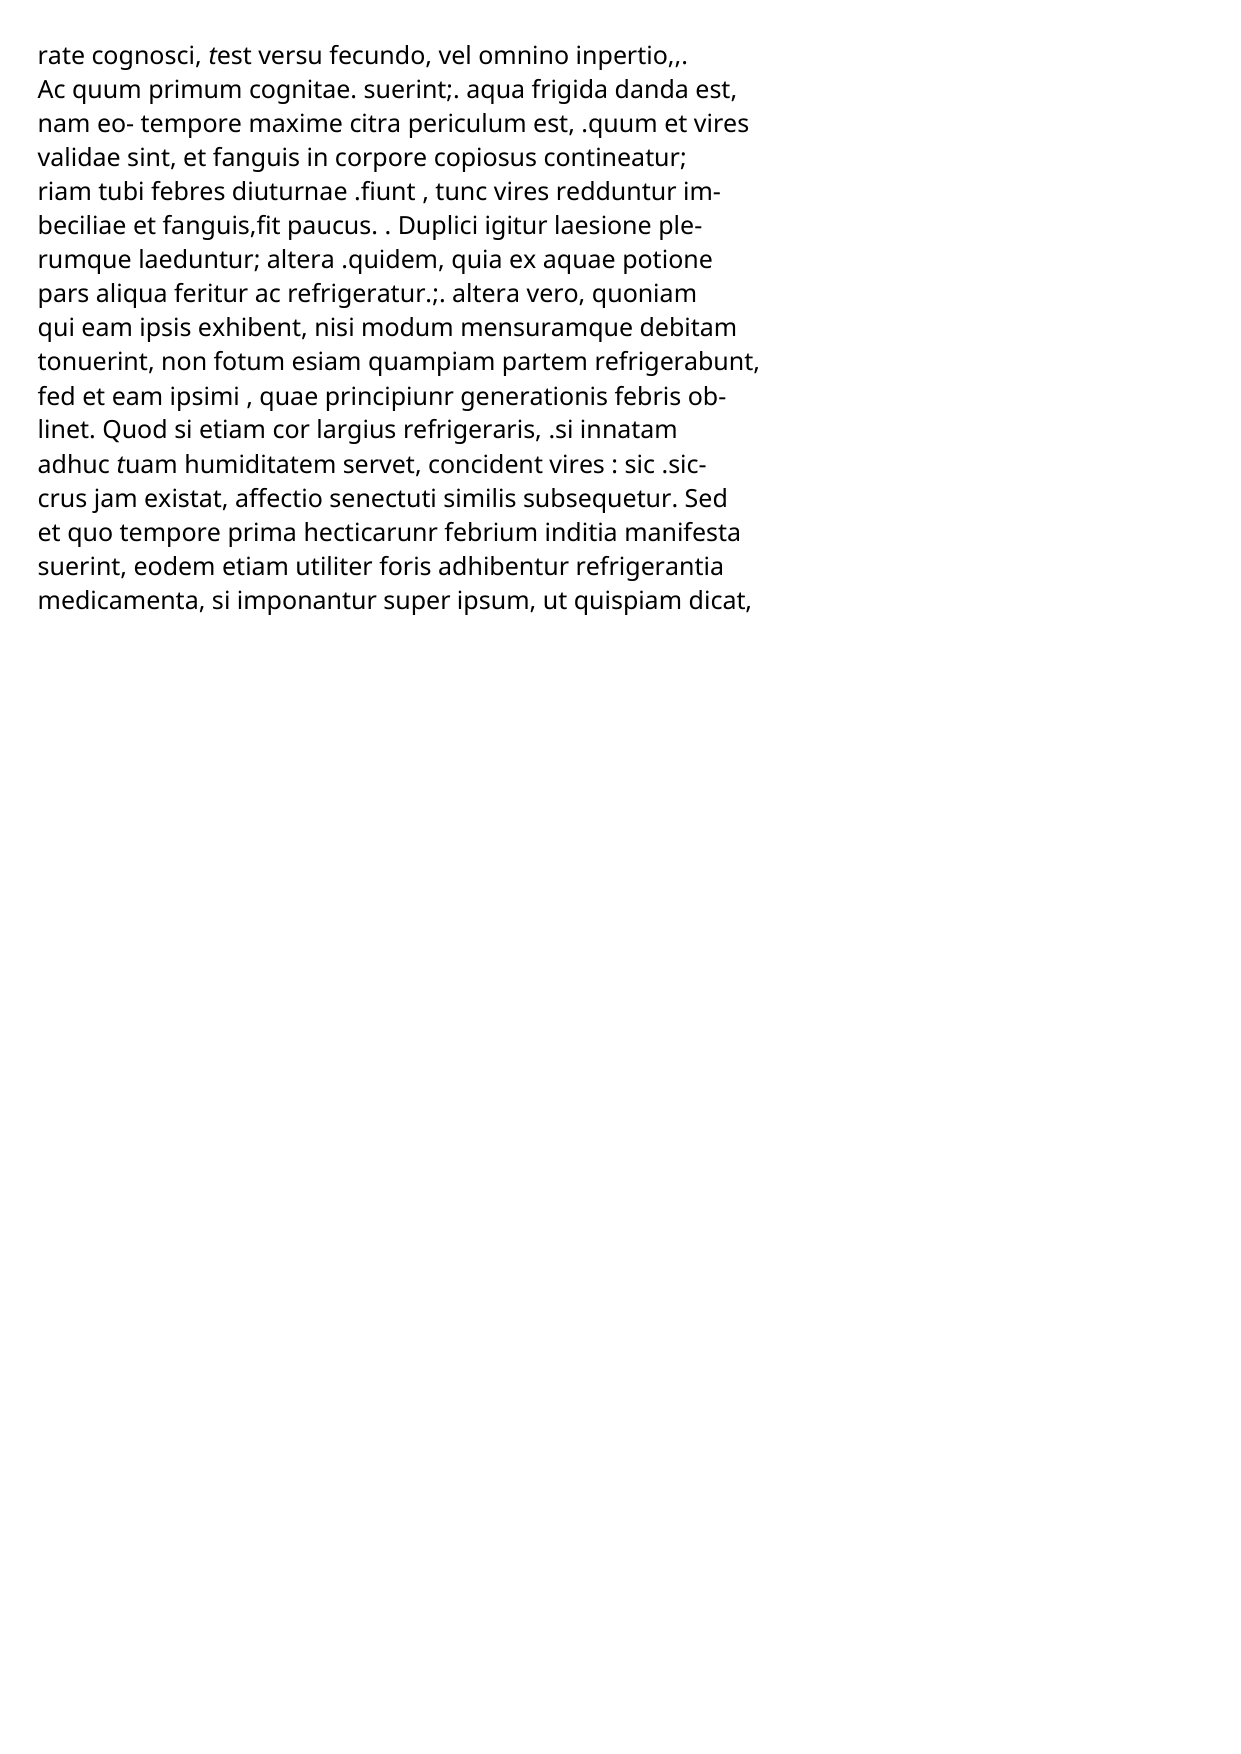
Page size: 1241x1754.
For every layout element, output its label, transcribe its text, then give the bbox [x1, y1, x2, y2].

text rate cognosci, test versu fecundo, vel omnino inpertio,,. Ac quum primum cognitae. suerint;. aqua frigida danda est, nam eo- tempore maxime citra periculum est, .quum et vires validae sint, et fanguis in corpore copiosus contineatur; riam tubi febres diuturnae .fiunt , tunc vires redduntur im- beciliae et fanguis,fit paucus. . Duplici igitur laesione ple- rumque laeduntur; altera .quidem, quia ex aquae potione pars aliqua feritur ac refrigeratur.;. altera vero, quoniam qui eam ipsis exhibent, nisi modum mensuramque debitam tonuerint, non fotum esiam quampiam partem refrigerabunt, fed et eam ipsimi , quae principiunr generationis febris ob- linet. Quod si etiam cor largius refrigeraris, .si innatam adhuc tuam humiditatem servet, concident vires : sic .sic- crus jam existat, affectio senectuti similis subsequetur. Sed et quo tempore prima hecticarunr febrium inditia manifesta suerint, eodem etiam utiliter foris adhibentur refrigerantia medicamenta, si imponantur super ipsum, ut quispiam dicat, [37, 37, 1203, 617]
